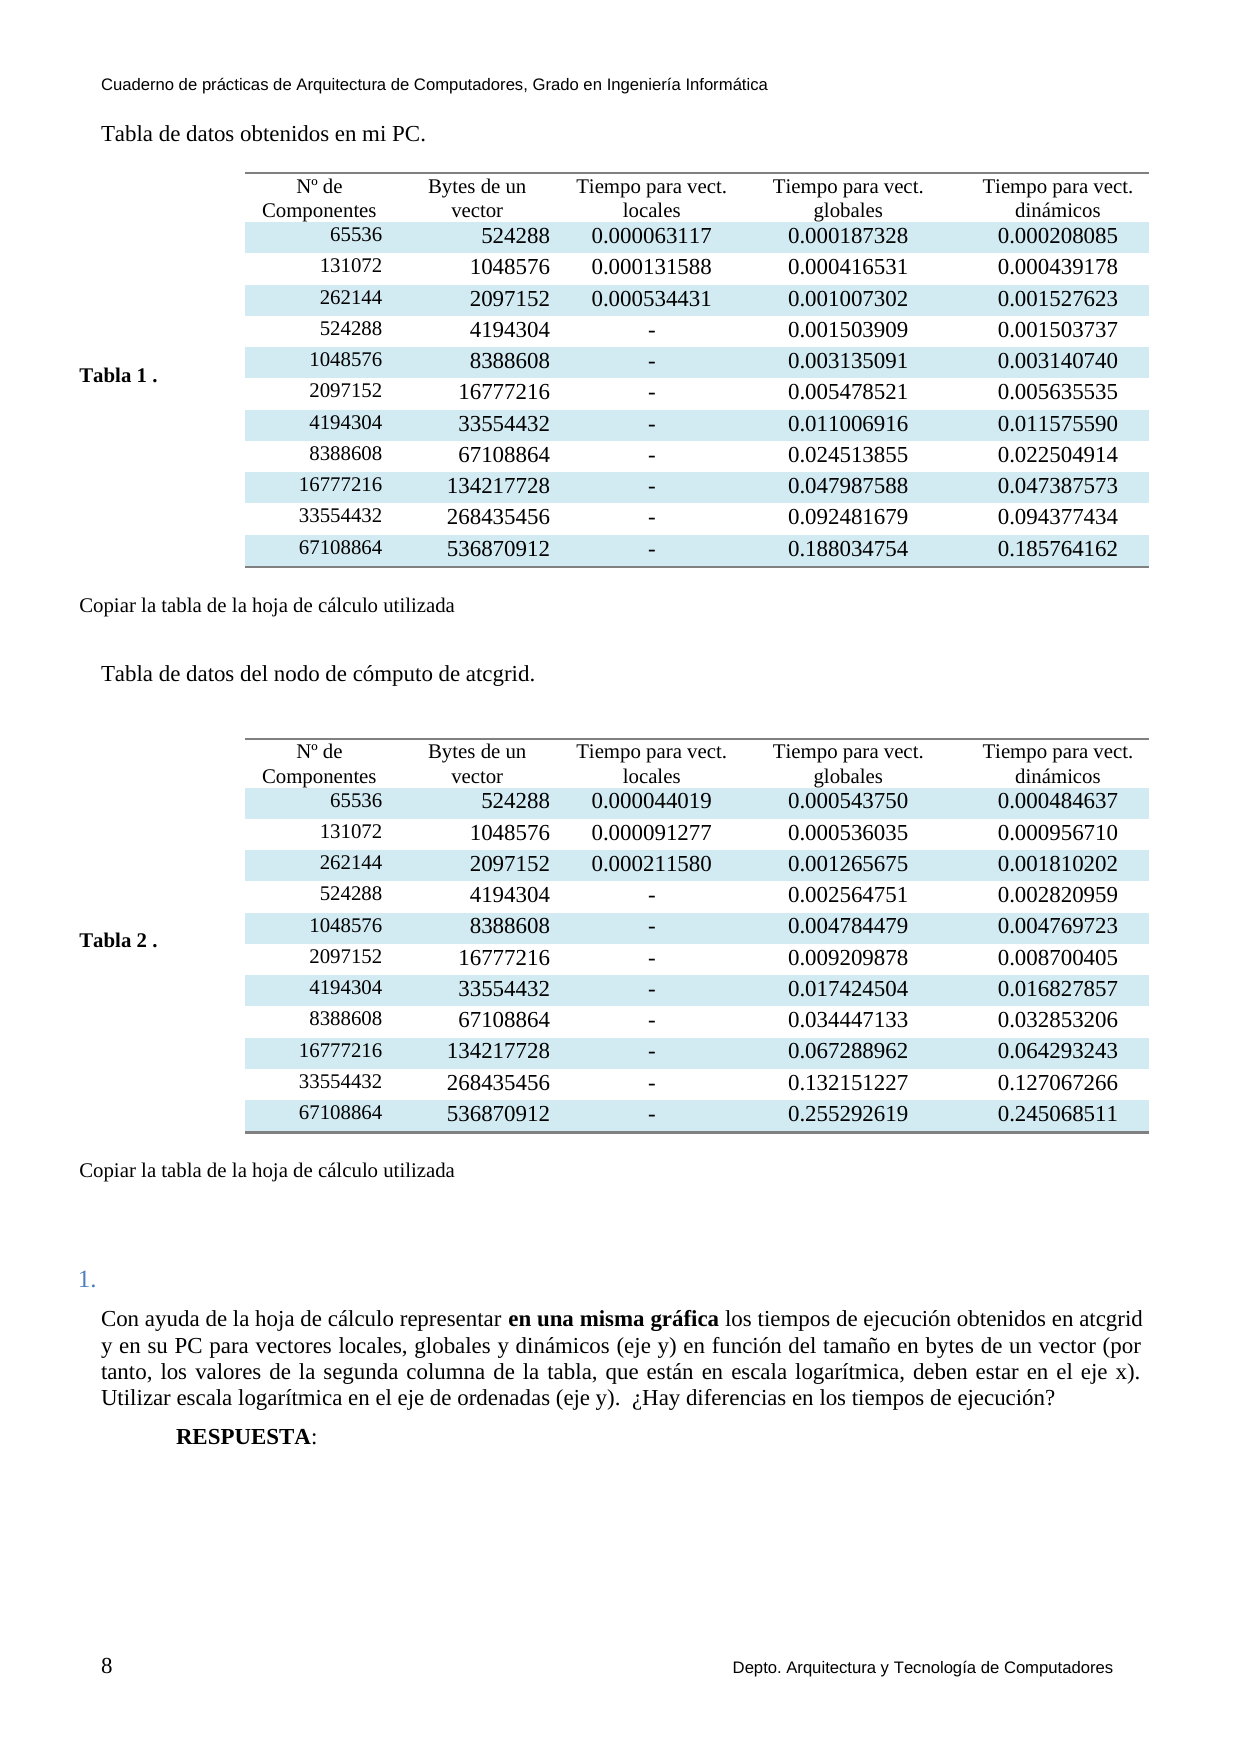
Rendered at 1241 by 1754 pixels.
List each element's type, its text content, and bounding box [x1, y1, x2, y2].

table_cell - [561, 1069, 742, 1100]
table_cell 0.127067266 [954, 1069, 1149, 1100]
table_cell 524288 [393, 222, 561, 253]
table_header Copiar la tabla de la hoja de cálculo utilizada [68, 147, 1176, 617]
table_cell 0.185764162 [954, 535, 1149, 566]
table_cell 16777216 [393, 944, 561, 975]
table_cell 0.001503909 [742, 316, 954, 347]
table_cell 0.047387573 [954, 472, 1149, 503]
table_cell 536870912 [393, 535, 561, 566]
table_cell 33554432 [245, 1069, 393, 1100]
table_cell 4194304 [393, 881, 561, 913]
table_cell - [561, 1006, 742, 1038]
table_cell 1048576 [245, 913, 393, 944]
table_cell 0.024513855 [742, 441, 954, 472]
table_cell - [561, 944, 742, 975]
table_cell 0.001503737 [954, 316, 1149, 347]
table_cell 2097152 [245, 944, 393, 975]
table_cell 0.017424504 [742, 975, 954, 1006]
table_cell - [561, 503, 742, 534]
table_cell - [561, 347, 742, 378]
table_cell 0.032853206 [954, 1006, 1149, 1038]
table_cell 0.000543750 [742, 788, 954, 819]
table_cell 262144 [245, 850, 393, 881]
table_cell 67108864 [245, 1100, 393, 1131]
table_cell 262144 [245, 285, 393, 316]
table_cell 0.245068511 [954, 1100, 1149, 1131]
list RESPUESTA: [176, 1423, 1143, 1449]
table_cell 0.009209878 [742, 944, 954, 975]
table_cell 0.000091277 [561, 819, 742, 850]
table_cell 0.016827857 [954, 975, 1149, 1006]
list Tabla de datos obtenidos en mi PC. [101, 121, 1143, 147]
table_header Nº de Componentes [245, 740, 393, 788]
table_cell - [561, 472, 742, 503]
table_cell - [561, 535, 742, 566]
table_cell 0.005635535 [954, 378, 1149, 409]
table_cell 524288 [245, 316, 393, 347]
table_cell 0.004769723 [954, 913, 1149, 944]
table_header Tiempo para vect. locales [561, 740, 742, 788]
table_cell 0.005478521 [742, 378, 954, 409]
table_cell 0.000131588 [561, 253, 742, 284]
table_cell 131072 [245, 253, 393, 284]
table_cell 0.094377434 [954, 503, 1149, 534]
table_cell 0.001810202 [954, 850, 1149, 881]
table_cell 8388608 [245, 1006, 393, 1038]
table_cell 0.000063117 [561, 222, 742, 253]
table_cell 67108864 [393, 441, 561, 472]
table_cell - [561, 913, 742, 944]
table_cell 8388608 [393, 913, 561, 944]
table_cell 1048576 [393, 819, 561, 850]
table_header Tiempo para vect. globales [742, 740, 954, 788]
table_cell 2097152 [393, 850, 561, 881]
table_header Nº de Componentes [245, 174, 393, 222]
table_cell 0.001265675 [742, 850, 954, 881]
table_header Tiempo para vect. globales [742, 174, 954, 222]
table_header Tiempo para vect. locales [561, 174, 742, 222]
table_cell - [561, 316, 742, 347]
table_cell - [561, 378, 742, 409]
table_cell - [561, 1100, 742, 1131]
table_cell - [561, 1038, 742, 1069]
table_cell 0.188034754 [742, 535, 954, 566]
table_cell 268435456 [393, 503, 561, 534]
table_cell 0.132151227 [742, 1069, 954, 1100]
table_cell 8388608 [393, 347, 561, 378]
table_cell 0.000956710 [954, 819, 1149, 850]
table_cell 134217728 [393, 472, 561, 503]
table_cell - [561, 441, 742, 472]
table_cell 0.000187328 [742, 222, 954, 253]
table_cell - [561, 975, 742, 1006]
table_cell 0.001527623 [954, 285, 1149, 316]
table_cell 0.255292619 [742, 1100, 954, 1131]
table_cell 0.064293243 [954, 1038, 1149, 1069]
table_cell 0.011006916 [742, 410, 954, 441]
table_cell 536870912 [393, 1100, 561, 1131]
table_cell 4194304 [245, 410, 393, 441]
table_cell 16777216 [245, 472, 393, 503]
table_cell 0.000208085 [954, 222, 1149, 253]
table_cell 33554432 [393, 410, 561, 441]
table_cell 0.002820959 [954, 881, 1149, 913]
table_cell 0.002564751 [742, 881, 954, 913]
table_cell 0.022504914 [954, 441, 1149, 472]
table_cell 33554432 [393, 975, 561, 1006]
table_cell 524288 [245, 881, 393, 913]
table_cell 268435456 [393, 1069, 561, 1100]
table_cell 0.067288962 [742, 1038, 954, 1069]
table_cell 0.008700405 [954, 944, 1149, 975]
table_cell 0.000484637 [954, 788, 1149, 819]
table_cell 16777216 [245, 1038, 393, 1069]
table_header Tiempo para vect. dinámicos [954, 174, 1149, 222]
table_cell 65536 [245, 222, 393, 253]
table_cell 134217728 [393, 1038, 561, 1069]
table_cell 0.004784479 [742, 913, 954, 944]
table_cell 65536 [245, 788, 393, 819]
table_cell 0.000416531 [742, 253, 954, 284]
table_cell 0.047987588 [742, 472, 954, 503]
table_cell 131072 [245, 819, 393, 850]
table_header Bytes de un vector [393, 740, 561, 788]
table_header Bytes de un vector [393, 174, 561, 222]
table_cell 0.034447133 [742, 1006, 954, 1038]
table_cell 1048576 [393, 253, 561, 284]
list Con ayuda de la hoja de cálculo representar en una misma gráfica los tiempos de ejecución obtenidos en atcgrid y en su PC para vectores locales, globales y dinámicos (eje y) en función del tamaño en bytes de un vector (por tanto, los valores de la segunda columna de la tabla, que están en escala logarítmica, deben estar en el eje x). Utilizar escala logarítmica en el eje de ordenadas (eje y). ¿Hay diferencias en los tiempos de ejecución? [101, 1305, 1143, 1411]
table_cell 4194304 [393, 316, 561, 347]
text Tabla de datos del nodo de cómputo de atcgrid. [101, 660, 1143, 686]
table_cell 67108864 [393, 1006, 561, 1038]
table_cell 33554432 [245, 503, 393, 534]
table_cell 0.000536035 [742, 819, 954, 850]
table_cell 2097152 [245, 378, 393, 409]
table_cell - [561, 410, 742, 441]
table_header Tiempo para vect. dinámicos [954, 740, 1149, 788]
table_header Copiar la tabla de la hoja de cálculo utilizada [68, 713, 1176, 1182]
table_cell 0.003135091 [742, 347, 954, 378]
table_cell 0.000534431 [561, 285, 742, 316]
table_cell 0.001007302 [742, 285, 954, 316]
table_cell 0.003140740 [954, 347, 1149, 378]
table_cell 0.000044019 [561, 788, 742, 819]
table_cell 4194304 [245, 975, 393, 1006]
table_cell 16777216 [393, 378, 561, 409]
table_cell 67108864 [245, 535, 393, 566]
table_cell 0.011575590 [954, 410, 1149, 441]
table_cell 524288 [393, 788, 561, 819]
table_cell 2097152 [393, 285, 561, 316]
table_cell 1048576 [245, 347, 393, 378]
table_cell 0.000211580 [561, 850, 742, 881]
table_cell 0.000439178 [954, 253, 1149, 284]
table_cell 0.092481679 [742, 503, 954, 534]
table_cell 8388608 [245, 441, 393, 472]
table_cell - [561, 881, 742, 913]
